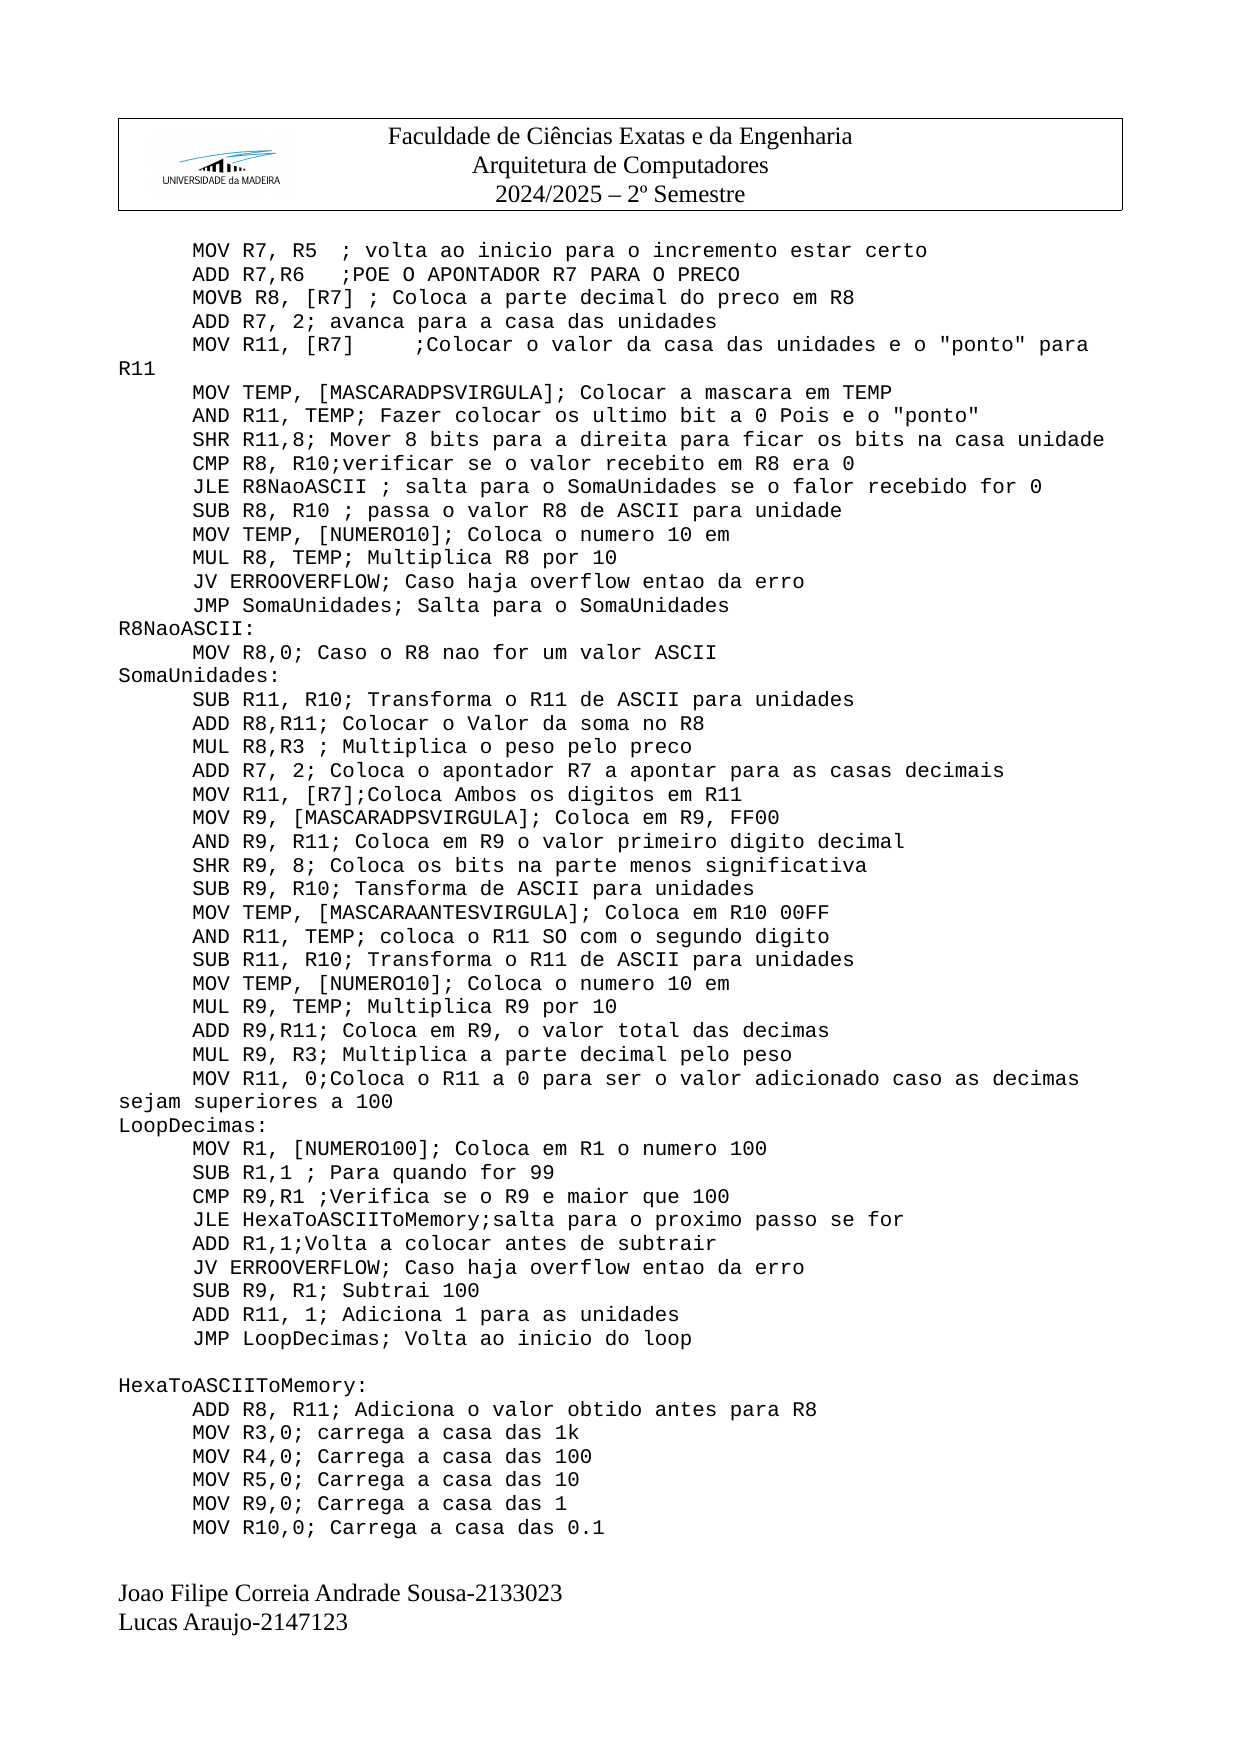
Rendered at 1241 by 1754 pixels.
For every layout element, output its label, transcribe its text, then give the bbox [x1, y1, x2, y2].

text ADD R1,1;Volta a colocar antes de subtrair [118, 1233, 1122, 1257]
text LoopDecimas: [118, 1115, 1122, 1138]
text SUB R1,1 ; Para quando for 99 [118, 1162, 1122, 1186]
text SUB R11, R10; Transforma o R11 de ASCII para unidades [118, 949, 1122, 973]
text MOV R5,0; Carrega a casa das 10 [118, 1469, 1122, 1493]
text AND R11, TEMP; coloca o R11 SO com o segundo digito [118, 926, 1122, 949]
text MOV R10,0; Carrega a casa das 0.1 [118, 1517, 1122, 1540]
text ADD R7, 2; Coloca o apontador R7 a apontar para as casas decimais [118, 760, 1122, 784]
text MOV R3,0; carrega a casa das 1k [118, 1422, 1122, 1446]
text CMP R9,R1 ;Verifica se o R9 e maior que 100 [118, 1186, 1122, 1209]
text SHR R11,8; Mover 8 bits para a direita para ficar os bits na casa unidade [118, 429, 1122, 453]
text MOVB R8, [R7] ; Coloca a parte decimal do preco em R8 [118, 287, 1122, 311]
text MOV R4,0; Carrega a casa das 100 [118, 1446, 1122, 1469]
text JV ERROOVERFLOW; Caso haja overflow entao da erro [118, 1257, 1122, 1280]
text MOV R9,0; Carrega a casa das 1 [118, 1493, 1122, 1517]
text MOV TEMP, [MASCARAANTESVIRGULA]; Coloca em R10 00FF [118, 902, 1122, 926]
text R8NaoASCII: [118, 618, 1122, 642]
text MOV R9, [MASCARADPSVIRGULA]; Coloca em R9, FF00 [118, 807, 1122, 831]
text MUL R8,R3 ; Multiplica o peso pelo preco [118, 736, 1122, 760]
text MOV TEMP, [NUMERO10]; Coloca o numero 10 em [118, 973, 1122, 997]
text ADD R7, 2; avanca para a casa das unidades [118, 311, 1122, 334]
text SUB R8, R10 ; passa o valor R8 de ASCII para unidade [118, 500, 1122, 524]
text SomaUnidades: [118, 666, 1122, 689]
text SUB R9, R10; Tansforma de ASCII para unidades [118, 878, 1122, 902]
text MOV R11, [R7] ;Colocar o valor da casa das unidades e o "ponto" para R11 [118, 334, 1122, 382]
text JLE R8NaoASCII ; salta para o SomaUnidades se o falor recebido for 0 [118, 476, 1122, 500]
text MOV TEMP, [MASCARADPSVIRGULA]; Colocar a mascara em TEMP [118, 382, 1122, 405]
text AND R9, R11; Coloca em R9 o valor primeiro digito decimal [118, 831, 1122, 855]
text JV ERROOVERFLOW; Caso haja overflow entao da erro [118, 571, 1122, 594]
text ADD R11, 1; Adiciona 1 para as unidades [118, 1304, 1122, 1328]
text SUB R9, R1; Subtrai 100 [118, 1280, 1122, 1304]
text JMP LoopDecimas; Volta ao inicio do loop [118, 1328, 1122, 1351]
text MOV R1, [NUMERO100]; Coloca em R1 o numero 100 [118, 1138, 1122, 1162]
text MOV R8,0; Caso o R8 nao for um valor ASCII [118, 642, 1122, 666]
text HexaToASCIIToMemory: [118, 1375, 1122, 1398]
text MOV R11, 0;Coloca o R11 a 0 para ser o valor adicionado caso as decimas sejam superiores a 100 [118, 1067, 1122, 1115]
text MOV R11, [R7];Coloca Ambos os digitos em R11 [118, 784, 1122, 807]
text SUB R11, R10; Transforma o R11 de ASCII para unidades [118, 689, 1122, 713]
text JLE HexaToASCIIToMemory;salta para o proximo passo se for [118, 1209, 1122, 1233]
text ADD R7,R6 ;POE O APONTADOR R7 PARA O PRECO [118, 263, 1122, 287]
text MOV TEMP, [NUMERO10]; Coloca o numero 10 em [118, 524, 1122, 547]
text CMP R8, R10;verificar se o valor recebito em R8 era 0 [118, 453, 1122, 476]
text JMP SomaUnidades; Salta para o SomaUnidades [118, 594, 1122, 618]
text ADD R9,R11; Coloca em R9, o valor total das decimas [118, 1020, 1122, 1044]
text ADD R8,R11; Colocar o Valor da soma no R8 [118, 713, 1122, 736]
text AND R11, TEMP; Fazer colocar os ultimo bit a 0 Pois e o "ponto" [118, 405, 1122, 429]
text MOV R7, R5 ; volta ao inicio para o incremento estar certo [118, 240, 1122, 263]
picture [145, 128, 291, 194]
text MUL R8, TEMP; Multiplica R8 por 10 [118, 547, 1122, 571]
text MUL R9, R3; Multiplica a parte decimal pelo peso [118, 1044, 1122, 1067]
text SHR R9, 8; Coloca os bits na parte menos significativa [118, 855, 1122, 878]
text MUL R9, TEMP; Multiplica R9 por 10 [118, 997, 1122, 1020]
text ADD R8, R11; Adiciona o valor obtido antes para R8 [118, 1398, 1122, 1422]
